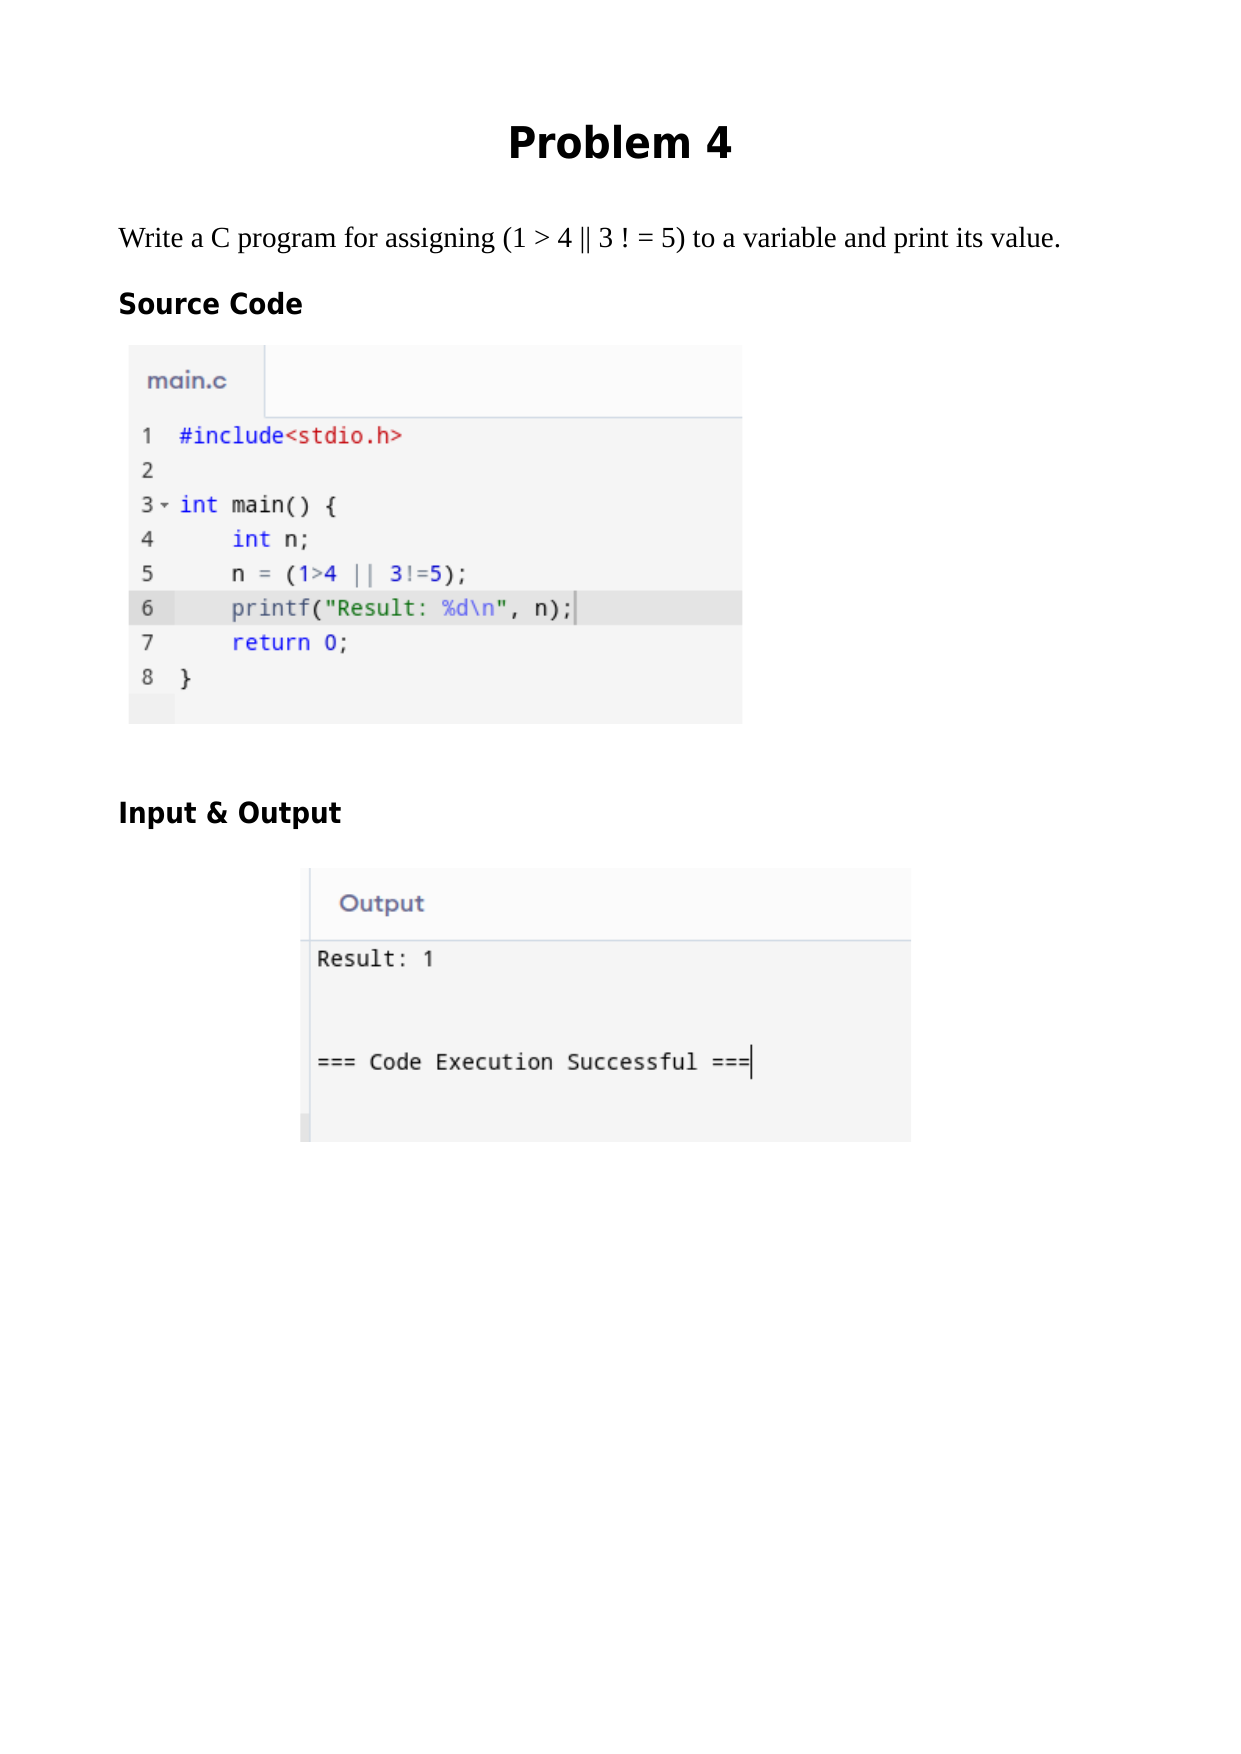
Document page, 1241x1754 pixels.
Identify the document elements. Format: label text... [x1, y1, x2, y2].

text Source Code [118, 287, 1122, 321]
text Problem 4 [118, 118, 1122, 169]
picture [300, 868, 912, 1142]
picture [128, 345, 743, 724]
text Write a C program for assigning (1 > 4 || 3 ! = 5) to a variable and print its value. [118, 220, 1122, 253]
text Input & Output [118, 796, 1122, 830]
